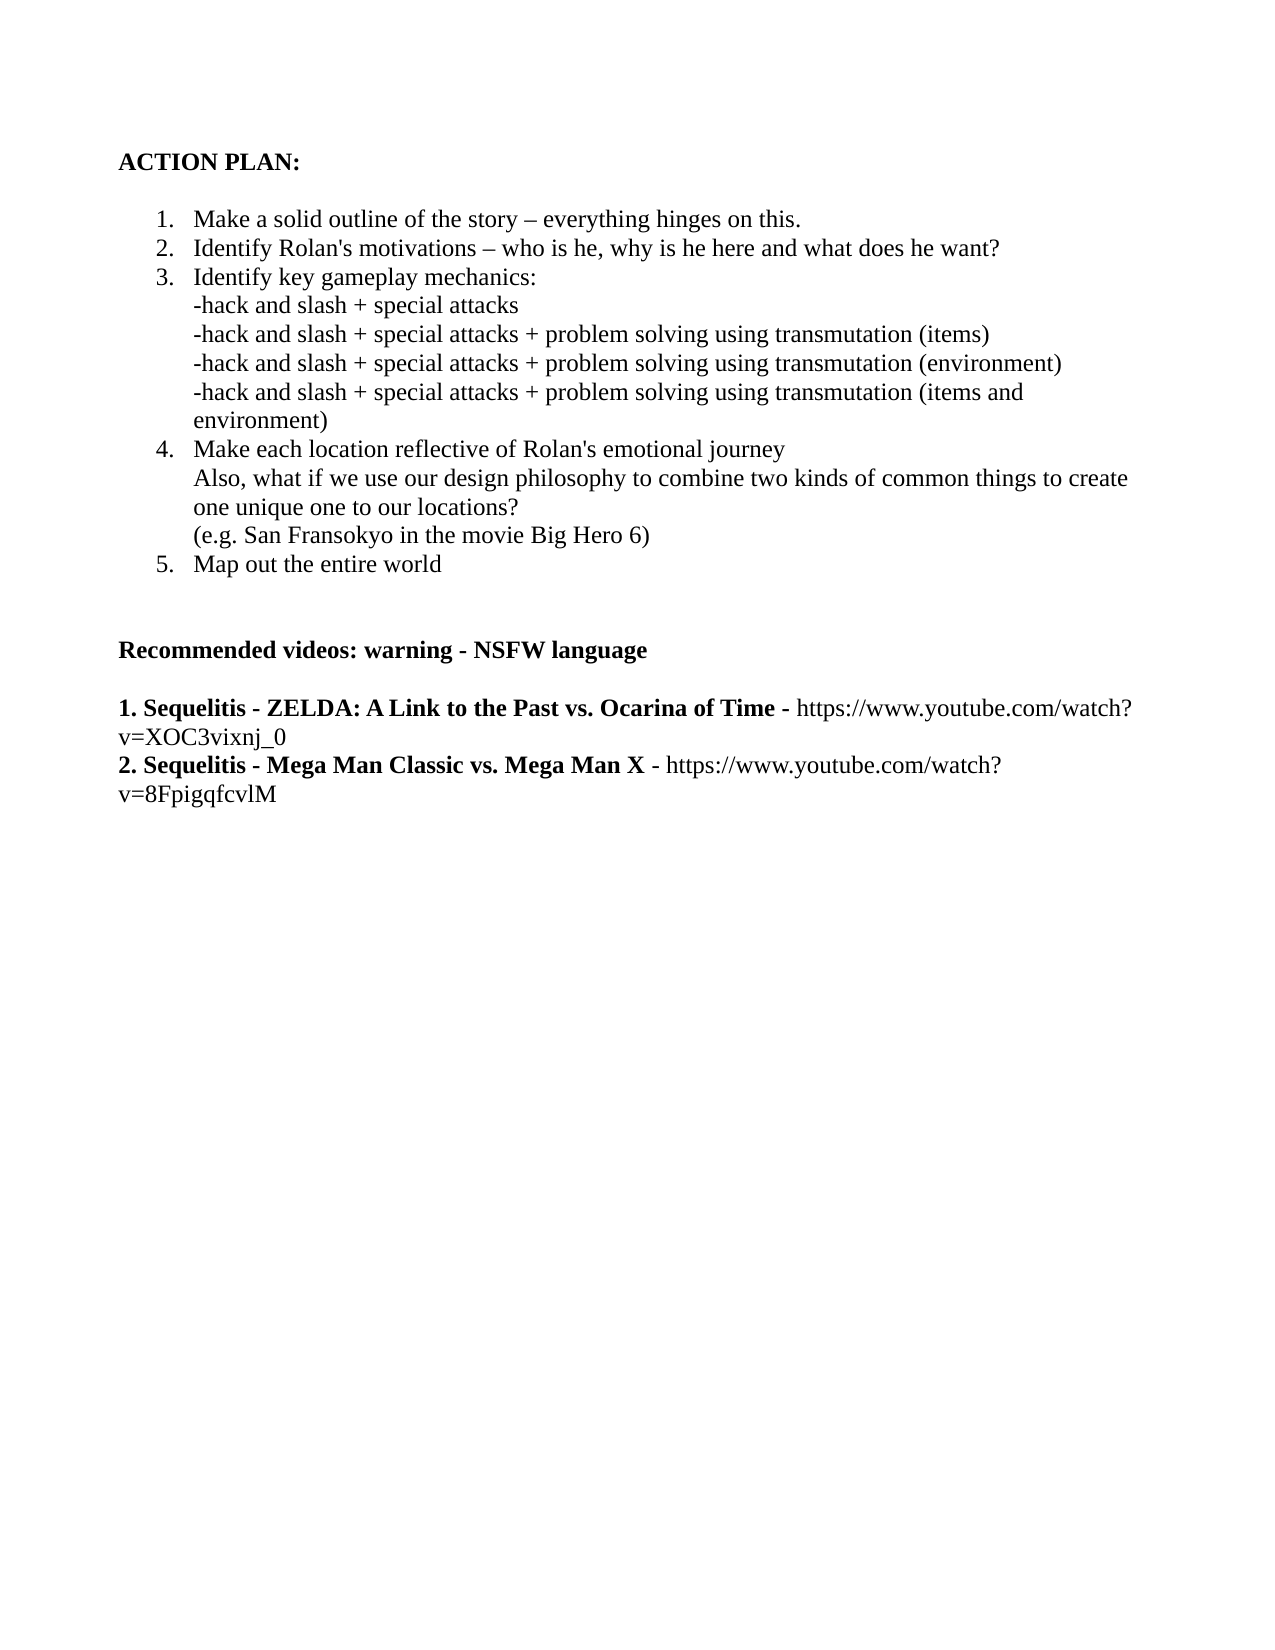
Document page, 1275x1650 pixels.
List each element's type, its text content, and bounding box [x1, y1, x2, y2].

list Make each location reflective of Rolan's emotional journey [156, 434, 1157, 463]
list Also, what if we use our design philosophy to combine two kinds of common things to create one unique one to our locations? [156, 463, 1157, 521]
text ACTION PLAN: [118, 147, 1157, 176]
text Recommended videos: warning - NSFW language [118, 636, 1157, 664]
list (e.g. San Fransokyo in the movie Big Hero 6) [156, 521, 1157, 549]
list -hack and slash + special attacks + problem solving using transmutation (items and environment) [156, 377, 1157, 434]
list -hack and slash + special attacks + problem solving using transmutation (items) [156, 319, 1157, 348]
list Identify key gameplay mechanics: [156, 262, 1157, 291]
list Map out the entire world [156, 549, 1157, 578]
list -hack and slash + special attacks [156, 291, 1157, 319]
text 1. Sequelitis - ZELDA: A Link to the Past vs. Ocarina of Time - https://www.youtube.com/watch?v=XOC3vixnj_0 [118, 693, 1157, 751]
text 2. Sequelitis - Mega Man Classic vs. Mega Man X - https://www.youtube.com/watch?v=8FpigqfcvlM [118, 751, 1157, 808]
list Make a solid outline of the story – everything hinges on this. [156, 204, 1157, 233]
list Identify Rolan's motivations – who is he, why is he here and what does he want? [156, 233, 1157, 262]
list -hack and slash + special attacks + problem solving using transmutation (environment) [156, 348, 1157, 377]
